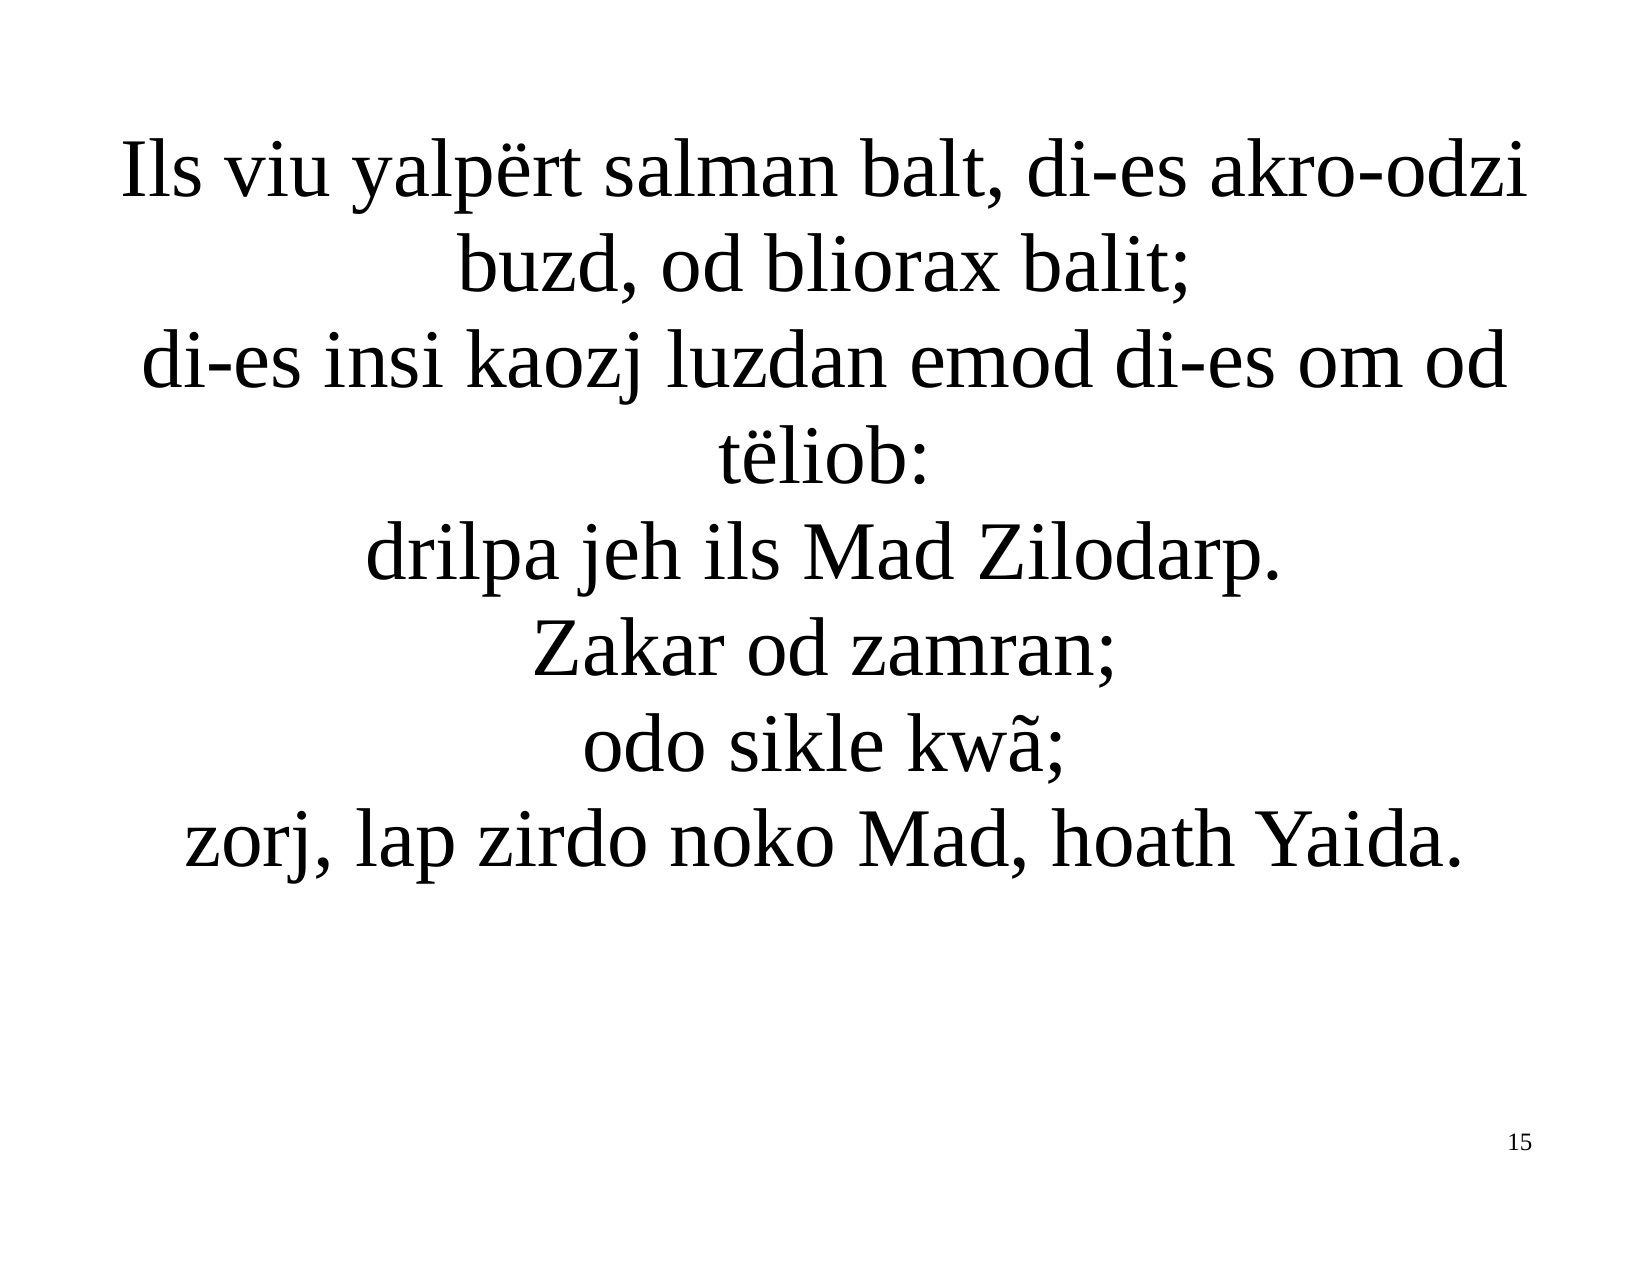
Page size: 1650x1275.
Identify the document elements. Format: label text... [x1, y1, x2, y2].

text odo sikle kwã; [118, 693, 1532, 789]
text di-es insi kaozj luzdan emod di-es om od tëliob: [118, 310, 1532, 501]
text zorj, lap zirdo noko Mad, hoath Yaida. [118, 789, 1532, 885]
text Ils viu yalpërt salman balt, di-es akro-odzi buzd, od bliorax balit; [118, 118, 1532, 310]
text drilpa jeh ils Mad Zilodarp. [118, 501, 1532, 597]
text Zakar od zamran; [118, 597, 1532, 693]
